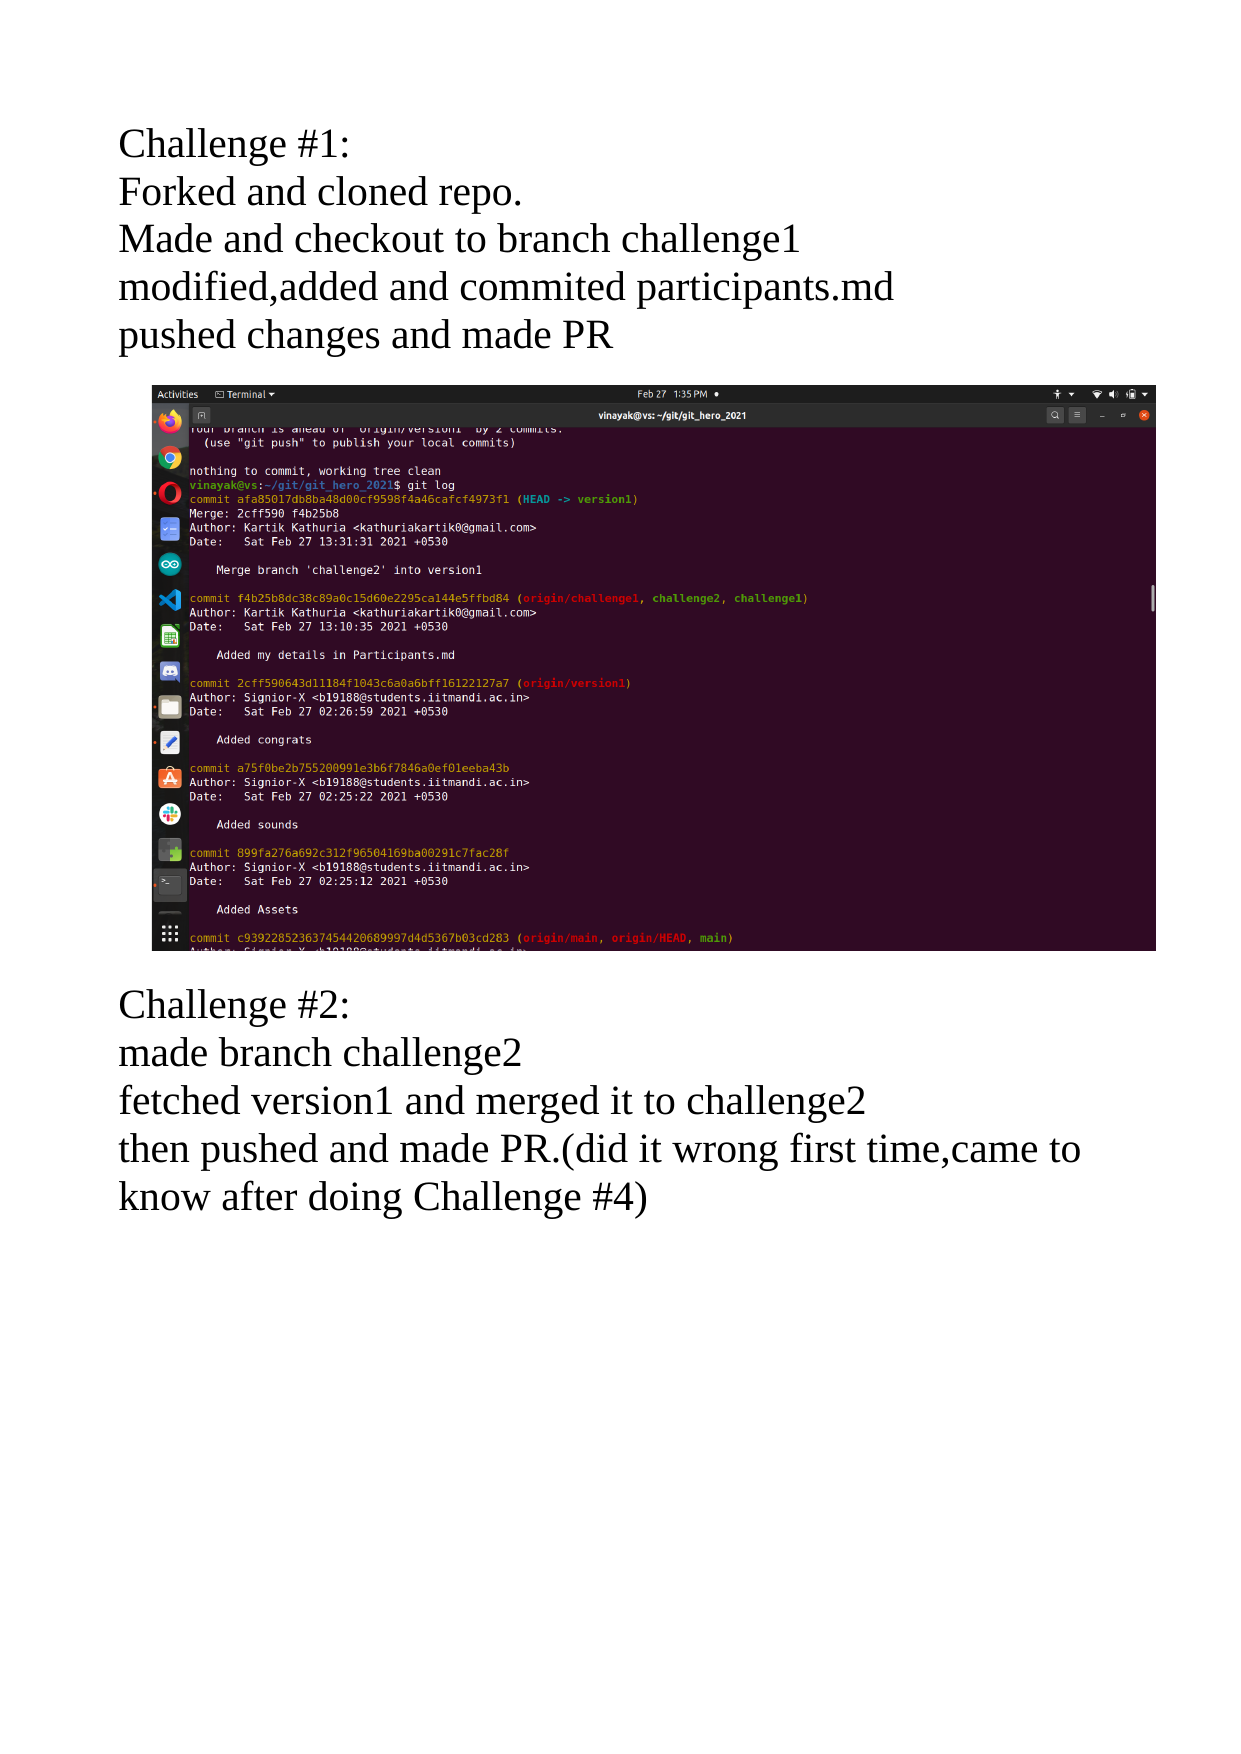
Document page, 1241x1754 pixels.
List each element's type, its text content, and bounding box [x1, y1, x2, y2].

text Forked and cloned repo. [118, 166, 1122, 214]
text Challenge #2: [118, 979, 1122, 1027]
text Made and checkout to branch challenge1 [118, 214, 1122, 262]
text Challenge #1: [118, 118, 1122, 166]
picture [151, 385, 1156, 951]
text fetched version1 and merged it to challenge2 [118, 1075, 1122, 1123]
text then pushed and made PR.(did it wrong first time,came to know after doing Challenge #4) [118, 1123, 1122, 1219]
text made branch challenge2 [118, 1027, 1122, 1075]
text pushed changes and made PR [118, 310, 1122, 358]
text modified,added and commited participants.md [118, 262, 1122, 310]
